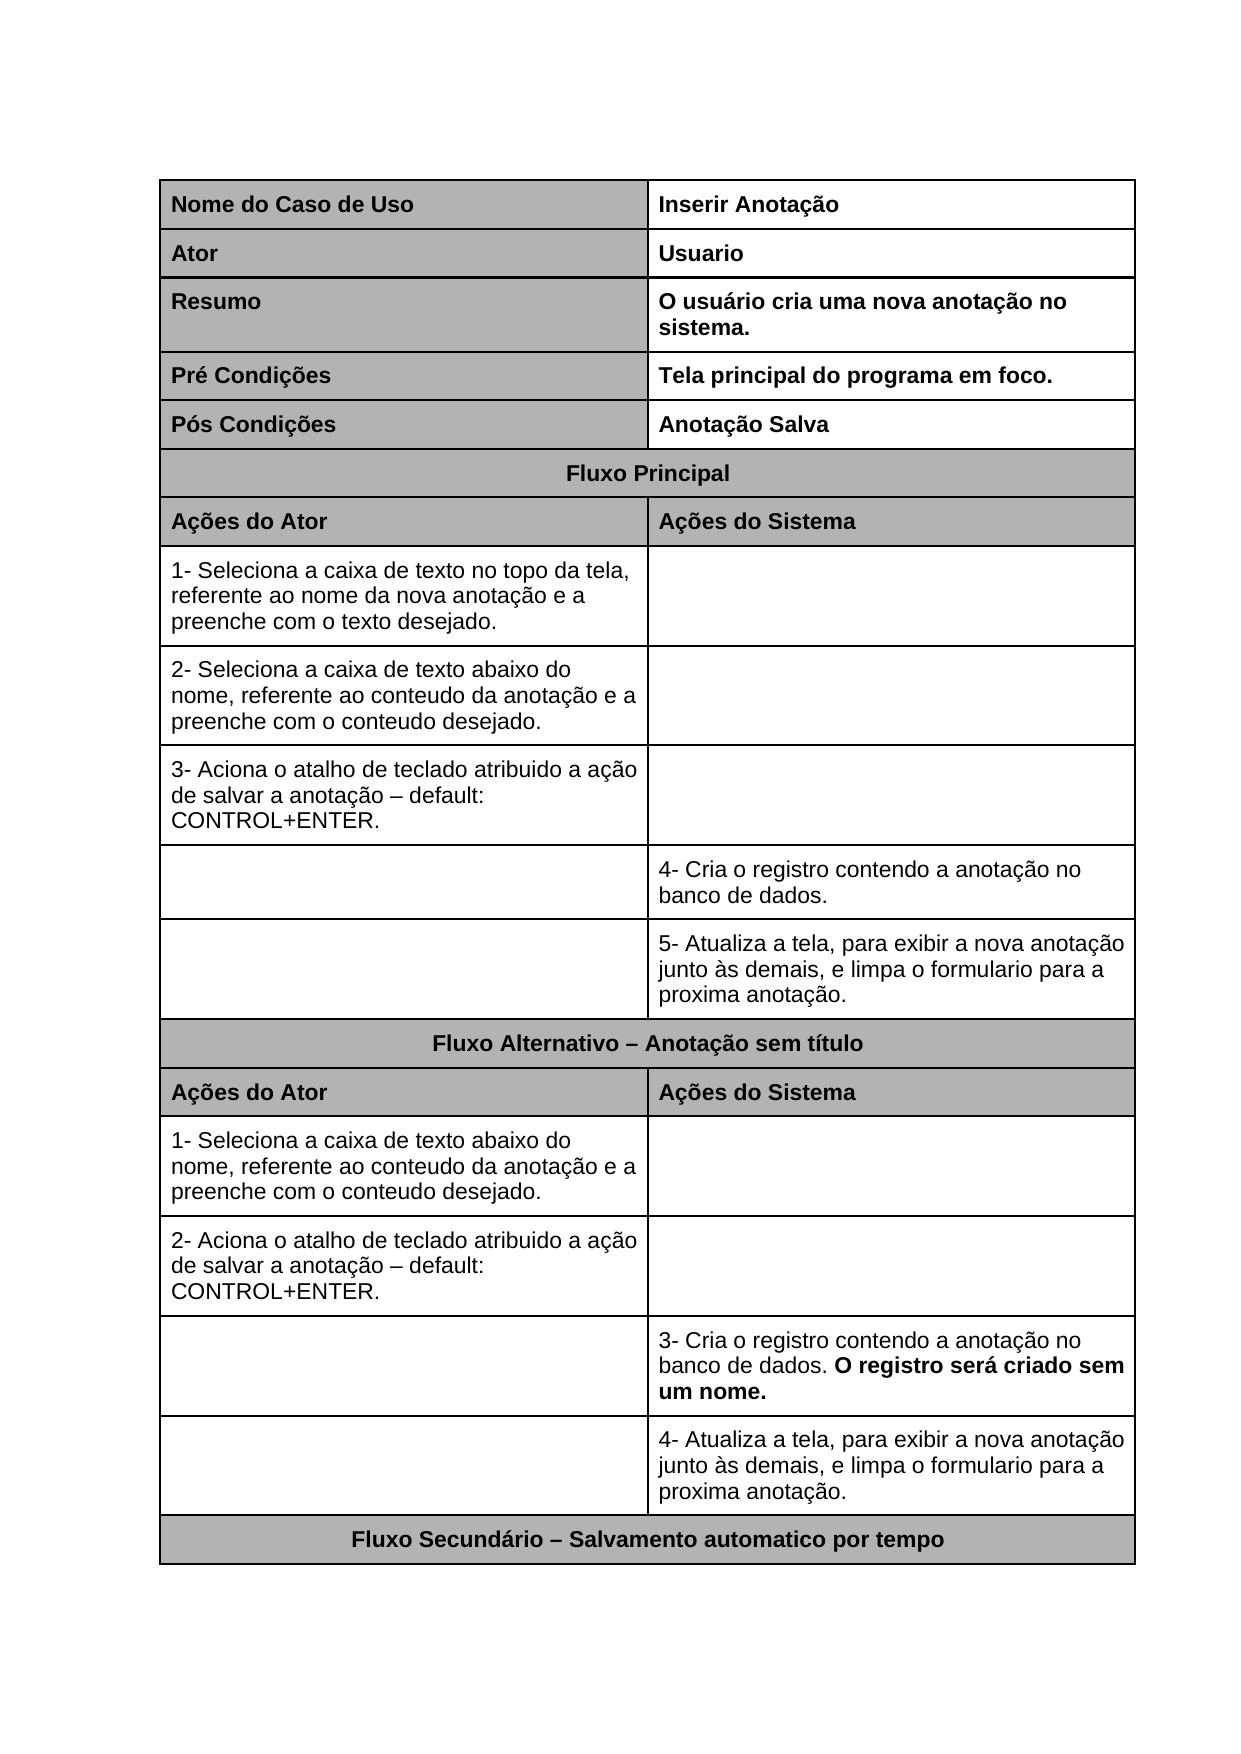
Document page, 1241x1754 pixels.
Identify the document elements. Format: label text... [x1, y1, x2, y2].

table_cell [161, 920, 647, 1018]
table_cell Pós Condições [161, 401, 647, 448]
table_cell Usuario [649, 230, 1134, 276]
table_cell Ações do Ator [161, 1069, 647, 1115]
table_cell 5- Atualiza a tela, para exibir a nova anotação junto às demais, e limpa o formulario para a proxima anotação. [649, 920, 1134, 1018]
table_cell [649, 1217, 1134, 1315]
table_cell [161, 1317, 647, 1414]
table_cell Ator [161, 230, 647, 276]
table_cell [649, 547, 1134, 644]
table_cell 2- Seleciona a caixa de texto abaixo do nome, referente ao conteudo da anotação e a preenche com o conteudo desejado. [161, 647, 647, 744]
table_cell O usuário cria uma nova anotação no sistema. [649, 279, 1134, 351]
table_cell [649, 746, 1134, 844]
table_cell 3- Cria o registro contendo a anotação no banco de dados. O registro será criado sem um nome. [649, 1317, 1134, 1414]
table_cell 4- Atualiza a tela, para exibir a nova anotação junto às demais, e limpa o formulario para a proxima anotação. [649, 1417, 1134, 1514]
table_cell Ações do Ator [161, 498, 647, 545]
table_cell Tela principal do programa em foco. [649, 353, 1134, 399]
table_cell Fluxo Principal [161, 450, 1134, 496]
table_header Nome do Caso de Uso [161, 181, 647, 228]
table_cell [649, 647, 1134, 744]
table_cell Fluxo Secundário – Salvamento automatico por tempo [161, 1516, 1134, 1563]
table_cell 1- Seleciona a caixa de texto no topo da tela, referente ao nome da nova anotação e a preenche com o texto desejado. [161, 547, 647, 644]
table_cell 2- Aciona o atalho de teclado atribuido a ação de salvar a anotação – default: CONTROL+ENTER. [161, 1217, 647, 1315]
table_cell 3- Aciona o atalho de teclado atribuido a ação de salvar a anotação – default: CONTROL+ENTER. [161, 746, 647, 844]
table_cell Resumo [161, 279, 647, 351]
table_cell [161, 1417, 647, 1514]
table_cell [161, 846, 647, 918]
table_cell Ações do Sistema [649, 1069, 1134, 1115]
table_cell Fluxo Alternativo – Anotação sem título [161, 1020, 1134, 1067]
table_cell Ações do Sistema [649, 498, 1134, 545]
table_cell 4- Cria o registro contendo a anotação no banco de dados. [649, 846, 1134, 918]
table_header Inserir Anotação [649, 181, 1134, 228]
table_cell Pré Condições [161, 353, 647, 399]
table_cell [649, 1117, 1134, 1215]
table_cell 1- Seleciona a caixa de texto abaixo do nome, referente ao conteudo da anotação e a preenche com o conteudo desejado. [161, 1117, 647, 1215]
table_cell Anotação Salva [649, 401, 1134, 448]
